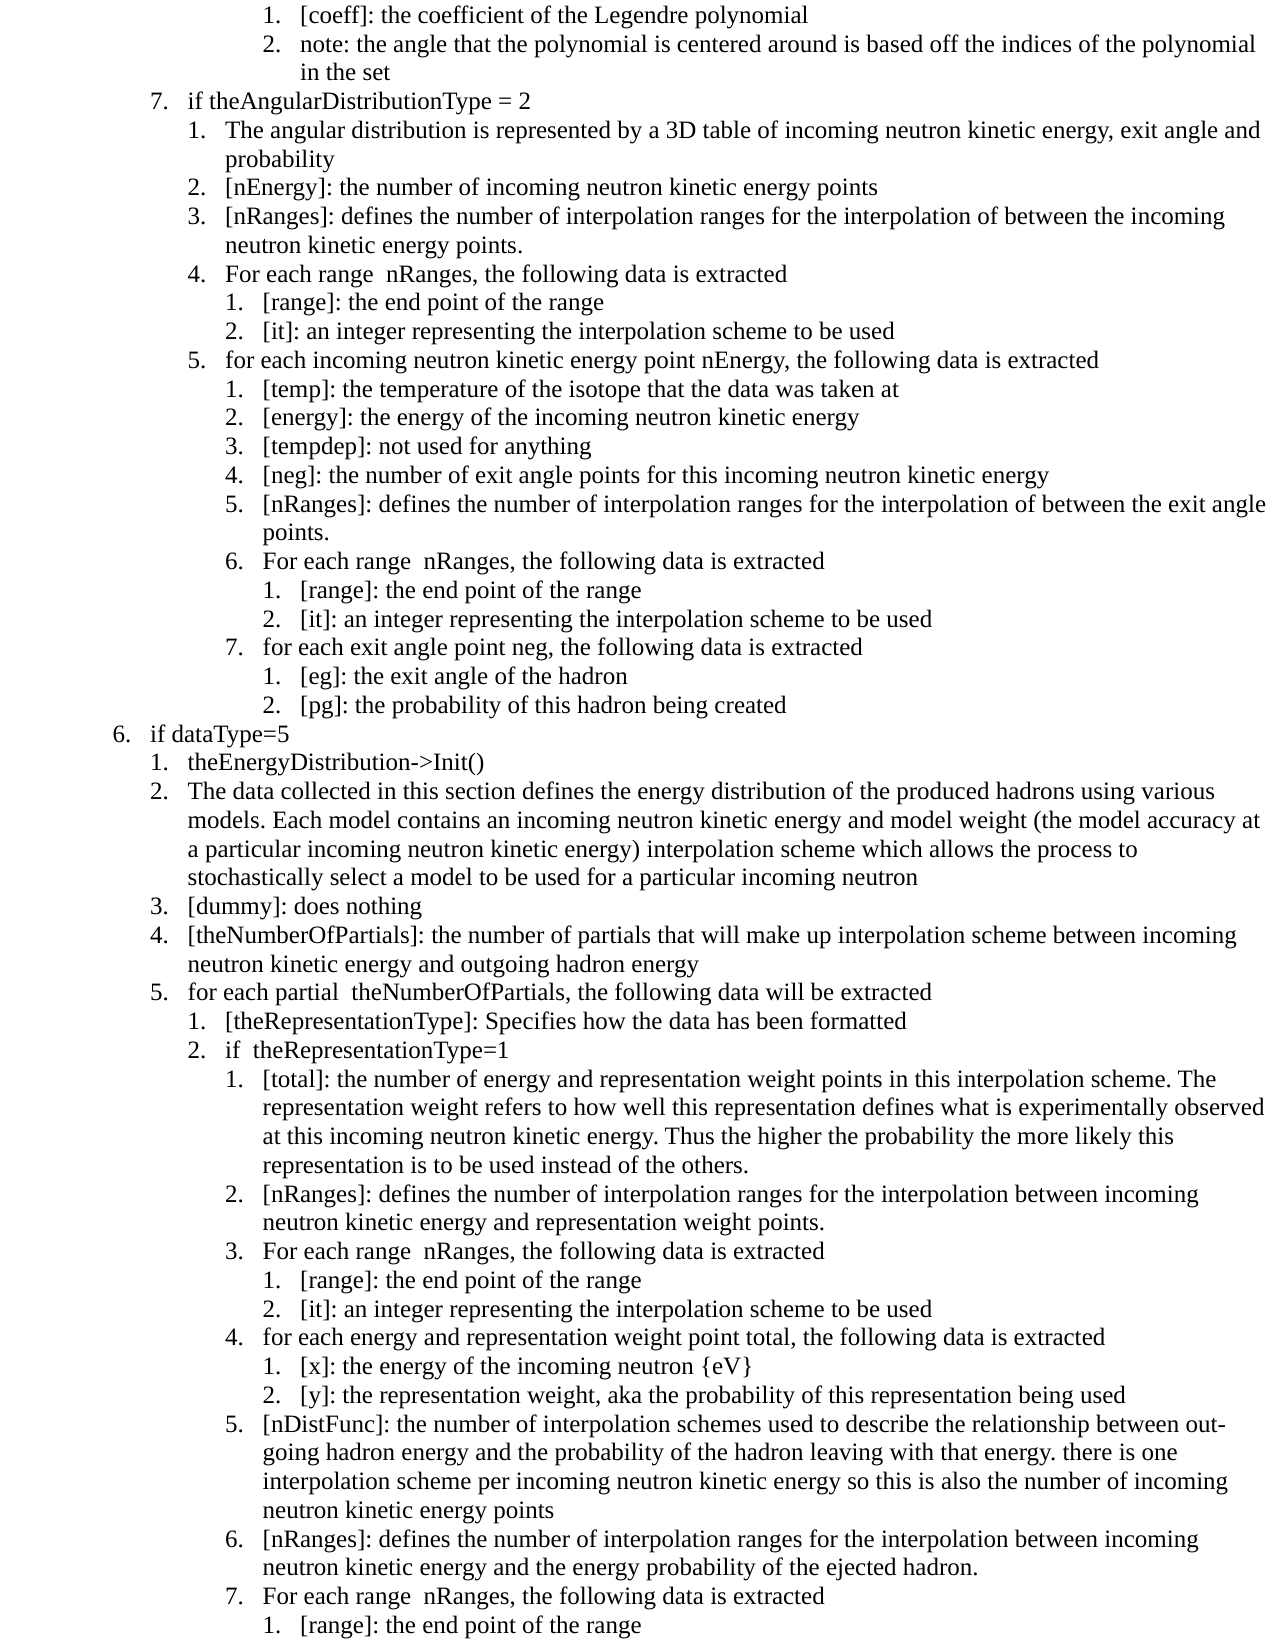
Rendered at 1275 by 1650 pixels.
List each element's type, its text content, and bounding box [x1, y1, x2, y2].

list if theAngularDistributionType = 2 [150, 86, 1275, 115]
list [dummy]: does nothing [150, 891, 1275, 920]
list The angular distribution is represented by a 3D table of incoming neutron kinetic energy, exit angle and probability [187, 115, 1275, 172]
list [coeff]: the coefficient of the Legendre polynomial [262, 0, 1275, 29]
list For each range nRanges, the following data is extracted [225, 1236, 1275, 1265]
list for each exit angle point neg, the following data is extracted [225, 632, 1275, 661]
list if dataType=5 [112, 719, 1275, 747]
list [theRepresentationType]: Specifies how the data has been formatted [187, 1006, 1275, 1035]
list [nRanges]: defines the number of interpolation ranges for the interpolation between incoming neutron kinetic energy and the energy probability of the ejected hadron. [225, 1524, 1275, 1581]
list [range]: the end point of the range [262, 1265, 1275, 1294]
list [x]: the energy of the incoming neutron {eV} [262, 1351, 1275, 1380]
list [eg]: the exit angle of the hadron [262, 661, 1275, 690]
list [nEnergy]: the number of incoming neutron kinetic energy points [187, 172, 1275, 201]
list [tempdep]: not used for anything [225, 431, 1275, 460]
list [range]: the end point of the range [225, 287, 1275, 316]
list theEnergyDistribution->Init() [150, 747, 1275, 776]
list [energy]: the energy of the incoming neutron kinetic energy [225, 402, 1275, 431]
list [it]: an integer representing the interpolation scheme to be used [262, 604, 1275, 632]
list [range]: the end point of the range [262, 575, 1275, 604]
list [range]: the end point of the range [262, 1610, 1275, 1639]
list [nRanges]: defines the number of interpolation ranges for the interpolation between incoming neutron kinetic energy and representation weight points. [225, 1179, 1275, 1236]
list For each range nRanges, the following data is extracted [225, 546, 1275, 575]
list The data collected in this section defines the energy distribution of the produced hadrons using various models. Each model contains an incoming neutron kinetic energy and model weight (the model accuracy at a particular incoming neutron kinetic energy) interpolation scheme which allows the process to stochastically select a model to be used for a particular incoming neutron [150, 776, 1275, 891]
list for each energy and representation weight point total, the following data is extracted [225, 1322, 1275, 1351]
list [neg]: the number of exit angle points for this incoming neutron kinetic energy [225, 460, 1275, 489]
list [nRanges]: defines the number of interpolation ranges for the interpolation of between the exit angle points. [225, 489, 1275, 546]
list [pg]: the probability of this hadron being created [262, 690, 1275, 719]
list if theRepresentationType=1 [187, 1035, 1275, 1064]
list [y]: the representation weight, aka the probability of this representation being used [262, 1380, 1275, 1409]
list [temp]: the temperature of the isotope that the data was taken at [225, 374, 1275, 402]
list [nRanges]: defines the number of interpolation ranges for the interpolation of between the incoming neutron kinetic energy points. [187, 201, 1275, 259]
list [nDistFunc]: the number of interpolation schemes used to describe the relationship between out-going hadron energy and the probability of the hadron leaving with that energy. there is one interpolation scheme per incoming neutron kinetic energy so this is also the number of incoming neutron kinetic energy points [225, 1409, 1275, 1524]
list For each range nRanges, the following data is extracted [187, 259, 1275, 287]
list note: the angle that the polynomial is centered around is based off the indices of the polynomial in the set [262, 29, 1275, 86]
list [theNumberOfPartials]: the number of partials that will make up interpolation scheme between incoming neutron kinetic energy and outgoing hadron energy [150, 920, 1275, 977]
list For each range nRanges, the following data is extracted [225, 1581, 1275, 1610]
list for each incoming neutron kinetic energy point nEnergy, the following data is extracted [187, 345, 1275, 374]
list [total]: the number of energy and representation weight points in this interpolation scheme. The representation weight refers to how well this representation defines what is experimentally observed at this incoming neutron kinetic energy. Thus the higher the probability the more likely this representation is to be used instead of the others. [225, 1064, 1275, 1179]
list for each partial theNumberOfPartials, the following data will be extracted [150, 977, 1275, 1006]
list [it]: an integer representing the interpolation scheme to be used [225, 316, 1275, 345]
list [it]: an integer representing the interpolation scheme to be used [262, 1294, 1275, 1322]
